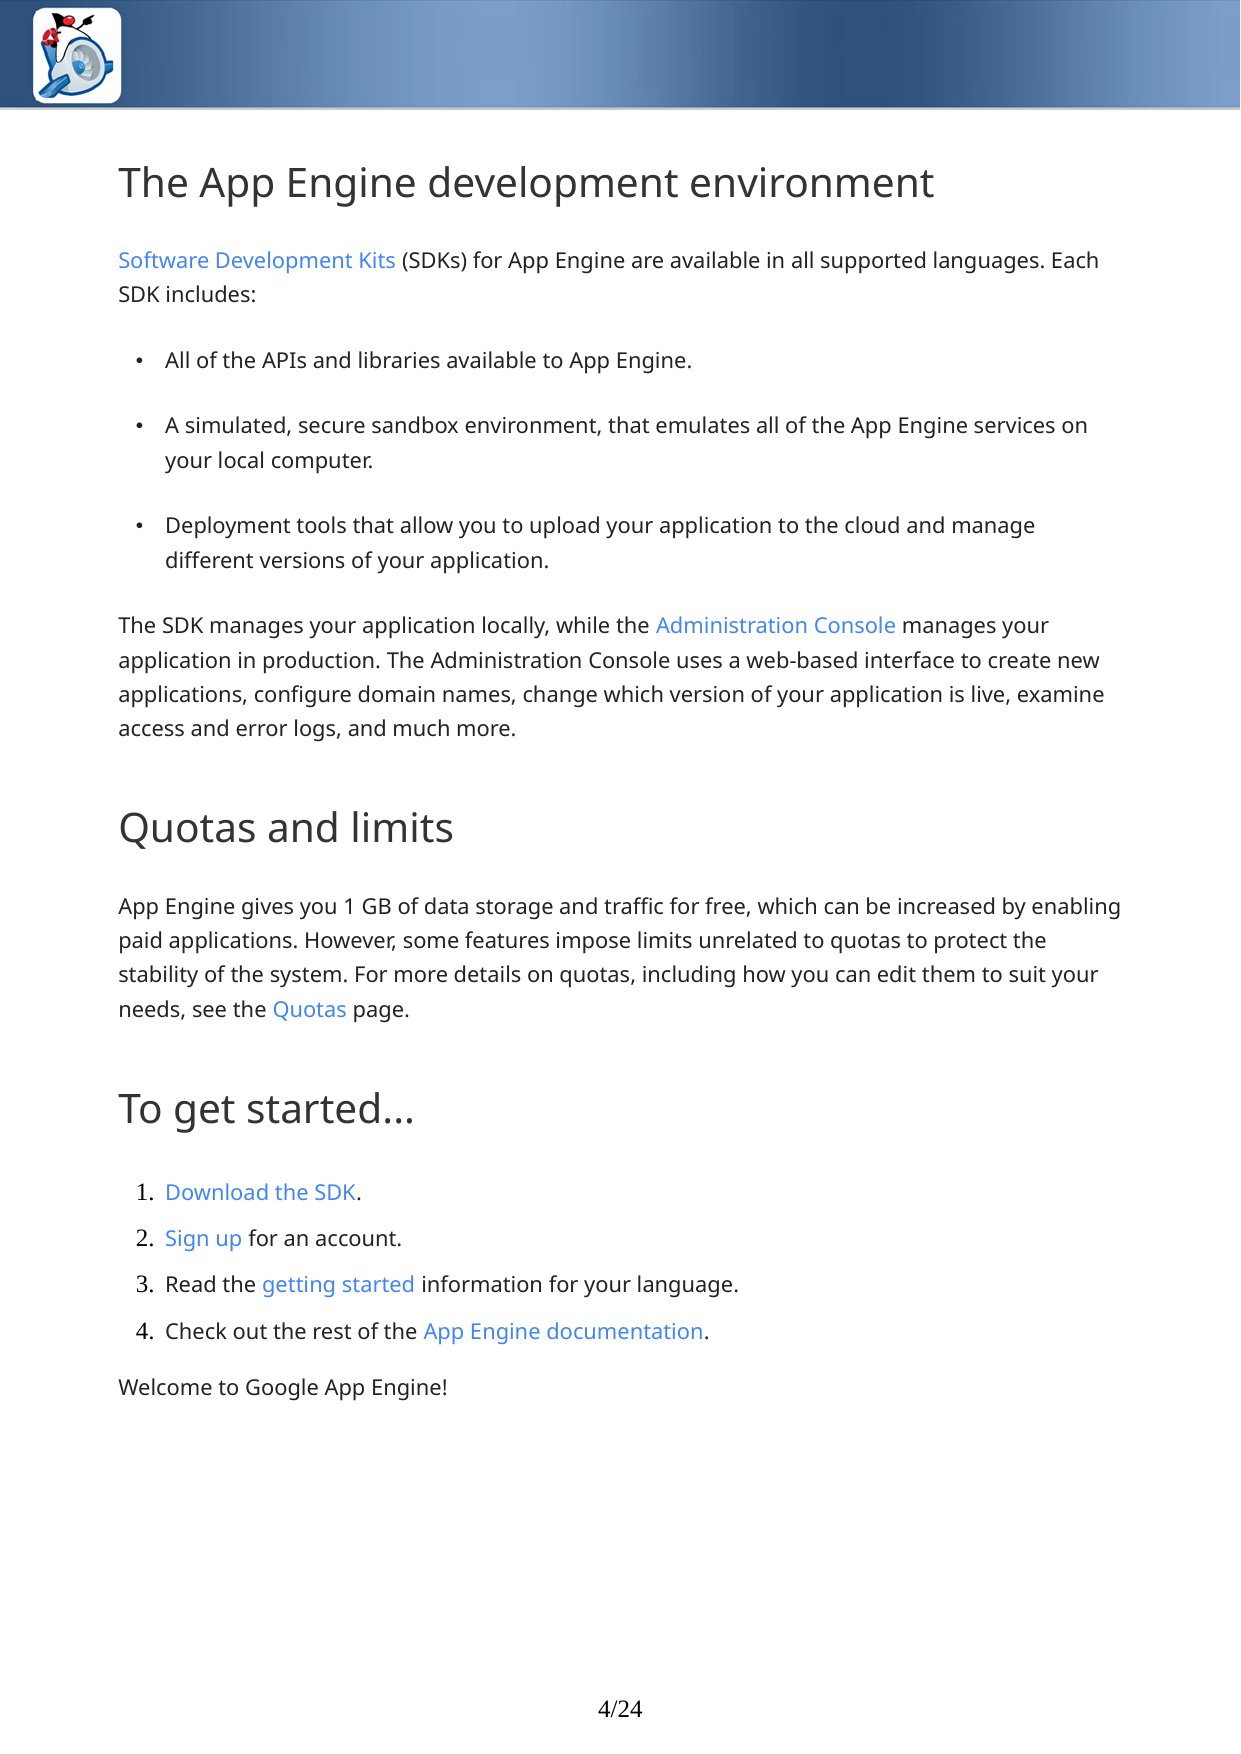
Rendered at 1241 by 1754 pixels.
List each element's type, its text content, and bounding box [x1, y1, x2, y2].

text Welcome to Google App Engine! [118, 1367, 1122, 1401]
text The SDK manages your application locally, while the Administration Console manages your application in production. The Administration Console uses a web-based interface to create new applications, configure domain names, change which version of your application is live, examine access and error logs, and much more. [118, 606, 1122, 743]
text Software Development Kits (SDKs) for App Engine are available in all supported languages. Each SDK includes: [118, 240, 1122, 309]
list Sign up for an account. [136, 1218, 1122, 1253]
list Check out the rest of the App Engine documentation. [136, 1311, 1122, 1345]
list Read the getting started information for your language. [136, 1265, 1122, 1299]
subtitle To get started... [118, 1080, 1122, 1135]
list A simulated, secure sandbox environment, that emulates all of the App Engine services on your local computer. [136, 406, 1106, 474]
list All of the APIs and libraries available to App Engine. [136, 340, 1106, 374]
picture [0, 0, 1241, 110]
subtitle The App Engine development environment [118, 153, 1122, 209]
subtitle Quotas and limits [118, 799, 1122, 855]
text App Engine gives you 1 GB of data storage and traffic for free, which can be increased by enabling paid applications. However, some features impose limits unrelated to quotas to protect the stability of the system. For more details on quotas, including how you can edit them to suit your needs, see the Quotas page. [118, 886, 1122, 1023]
list Download the SDK. [136, 1172, 1122, 1207]
list Deployment tools that allow you to upload your application to the cloud and manage different versions of your application. [136, 506, 1106, 574]
